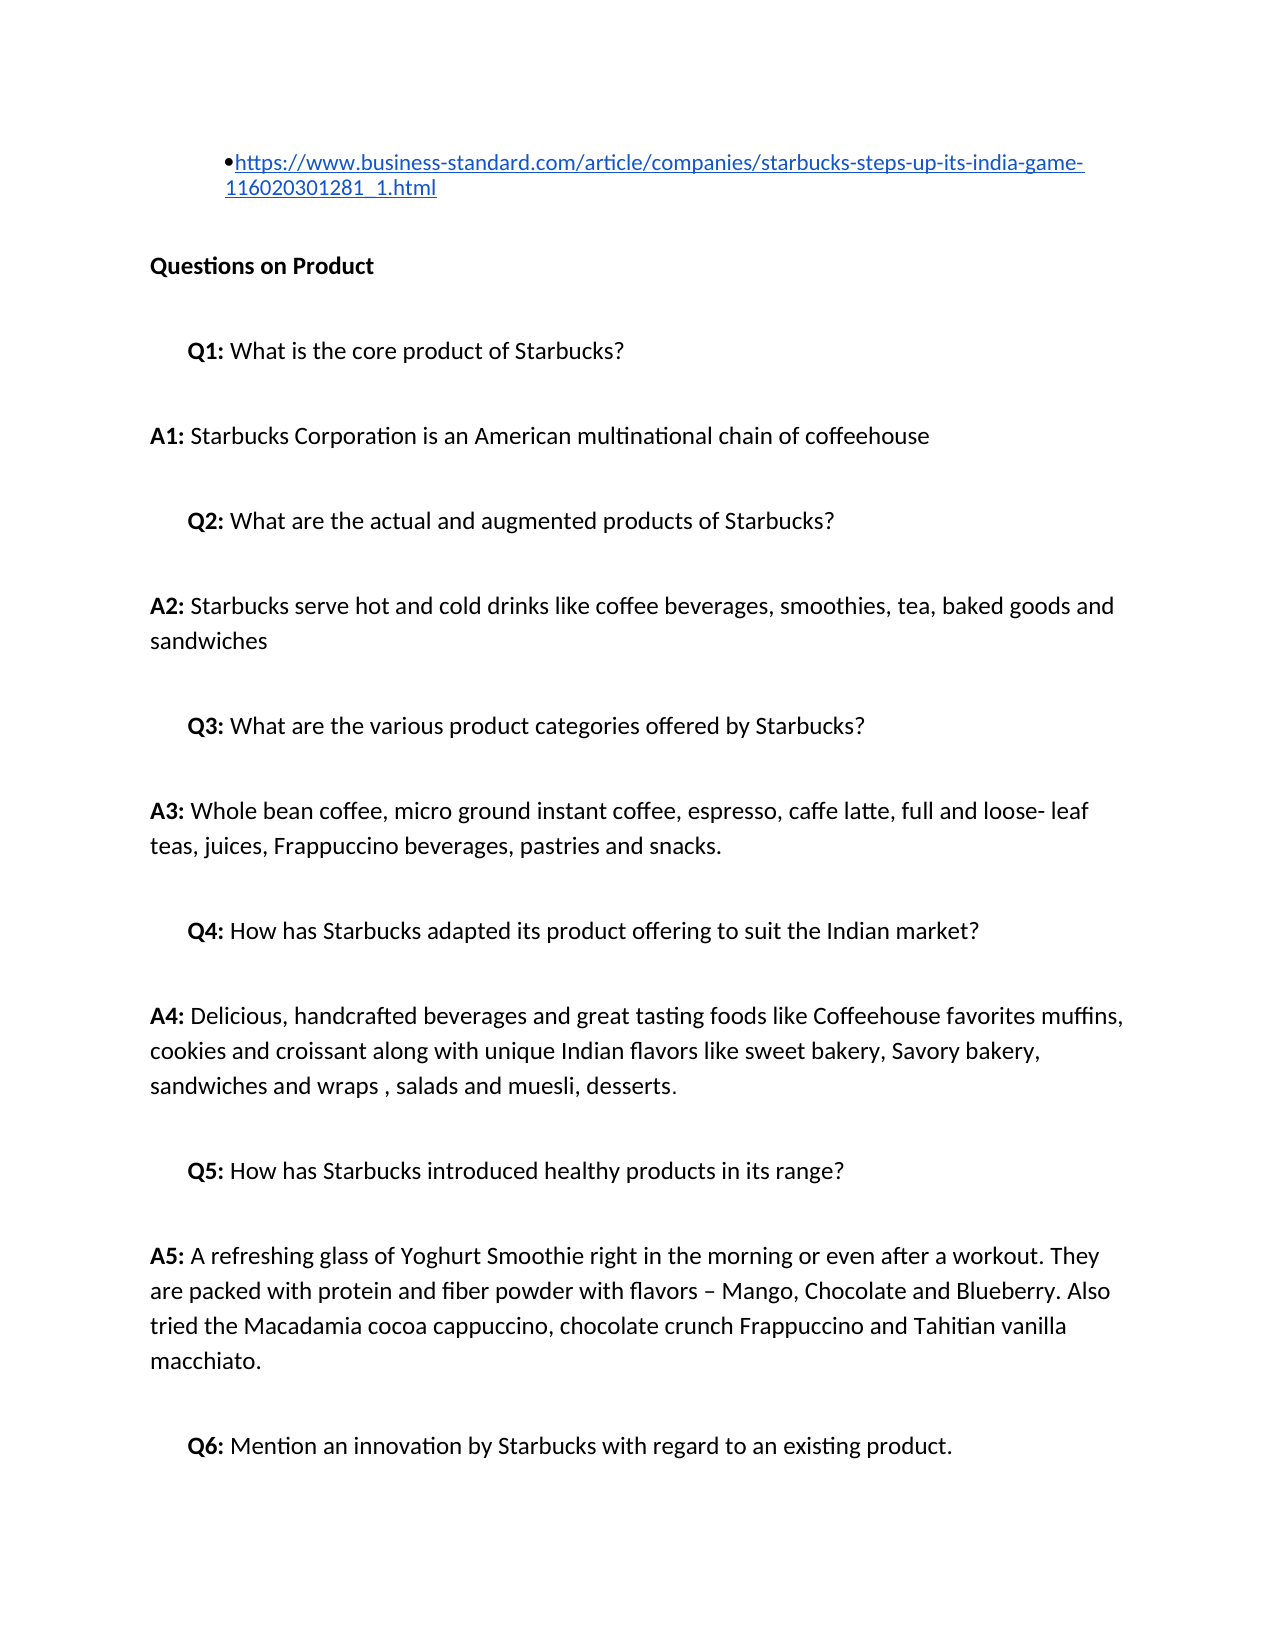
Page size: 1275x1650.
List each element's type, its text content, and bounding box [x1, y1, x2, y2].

text Q1: What is the core product of Starbucks? [187, 335, 1125, 366]
text A4: Delicious, handcrafted beverages and great tasting foods like Coffeehouse favorites muffins, cookies and croissant along with unique Indian flavors like sweet bakery, Savory bakery, sandwiches and wraps , salads and muesli, desserts. [150, 1000, 1125, 1101]
text A1: Starbucks Corporation is an American multinational chain of coffeehouse [150, 420, 1125, 451]
text Q5: How has Starbucks introduced healthy products in its range? [187, 1155, 1125, 1186]
text Q4: How has Starbucks adapted its product offering to suit the Indian market? [187, 915, 1125, 946]
text A2: Starbucks serve hot and cold drinks like coffee beverages, smoothies, tea, baked goods and sandwiches [150, 590, 1125, 656]
list https://www.business-standard.com/article/companies/starbucks-steps-up-its-india-game-116020301281_1.html [225, 150, 1125, 200]
text A3: Whole bean coffee, micro ground instant coffee, espresso, caffe latte, full and loose- leaf teas, juices, Frappuccino beverages, pastries and snacks. [150, 795, 1125, 861]
text Q3: What are the various product categories offered by Starbucks? [187, 710, 1125, 741]
text Questions on Product [150, 250, 1125, 281]
text A5: A refreshing glass of Yoghurt Smoothie right in the morning or even after a workout. They are packed with protein and fiber powder with flavors – Mango, Chocolate and Blueberry. Also tried the Macadamia cocoa cappuccino, chocolate crunch Frappuccino and Tahitian vanilla macchiato. [150, 1240, 1125, 1376]
text Q6: Mention an innovation by Starbucks with regard to an existing product. [187, 1430, 1125, 1461]
text Q2: What are the actual and augmented products of Starbucks? [187, 505, 1125, 536]
